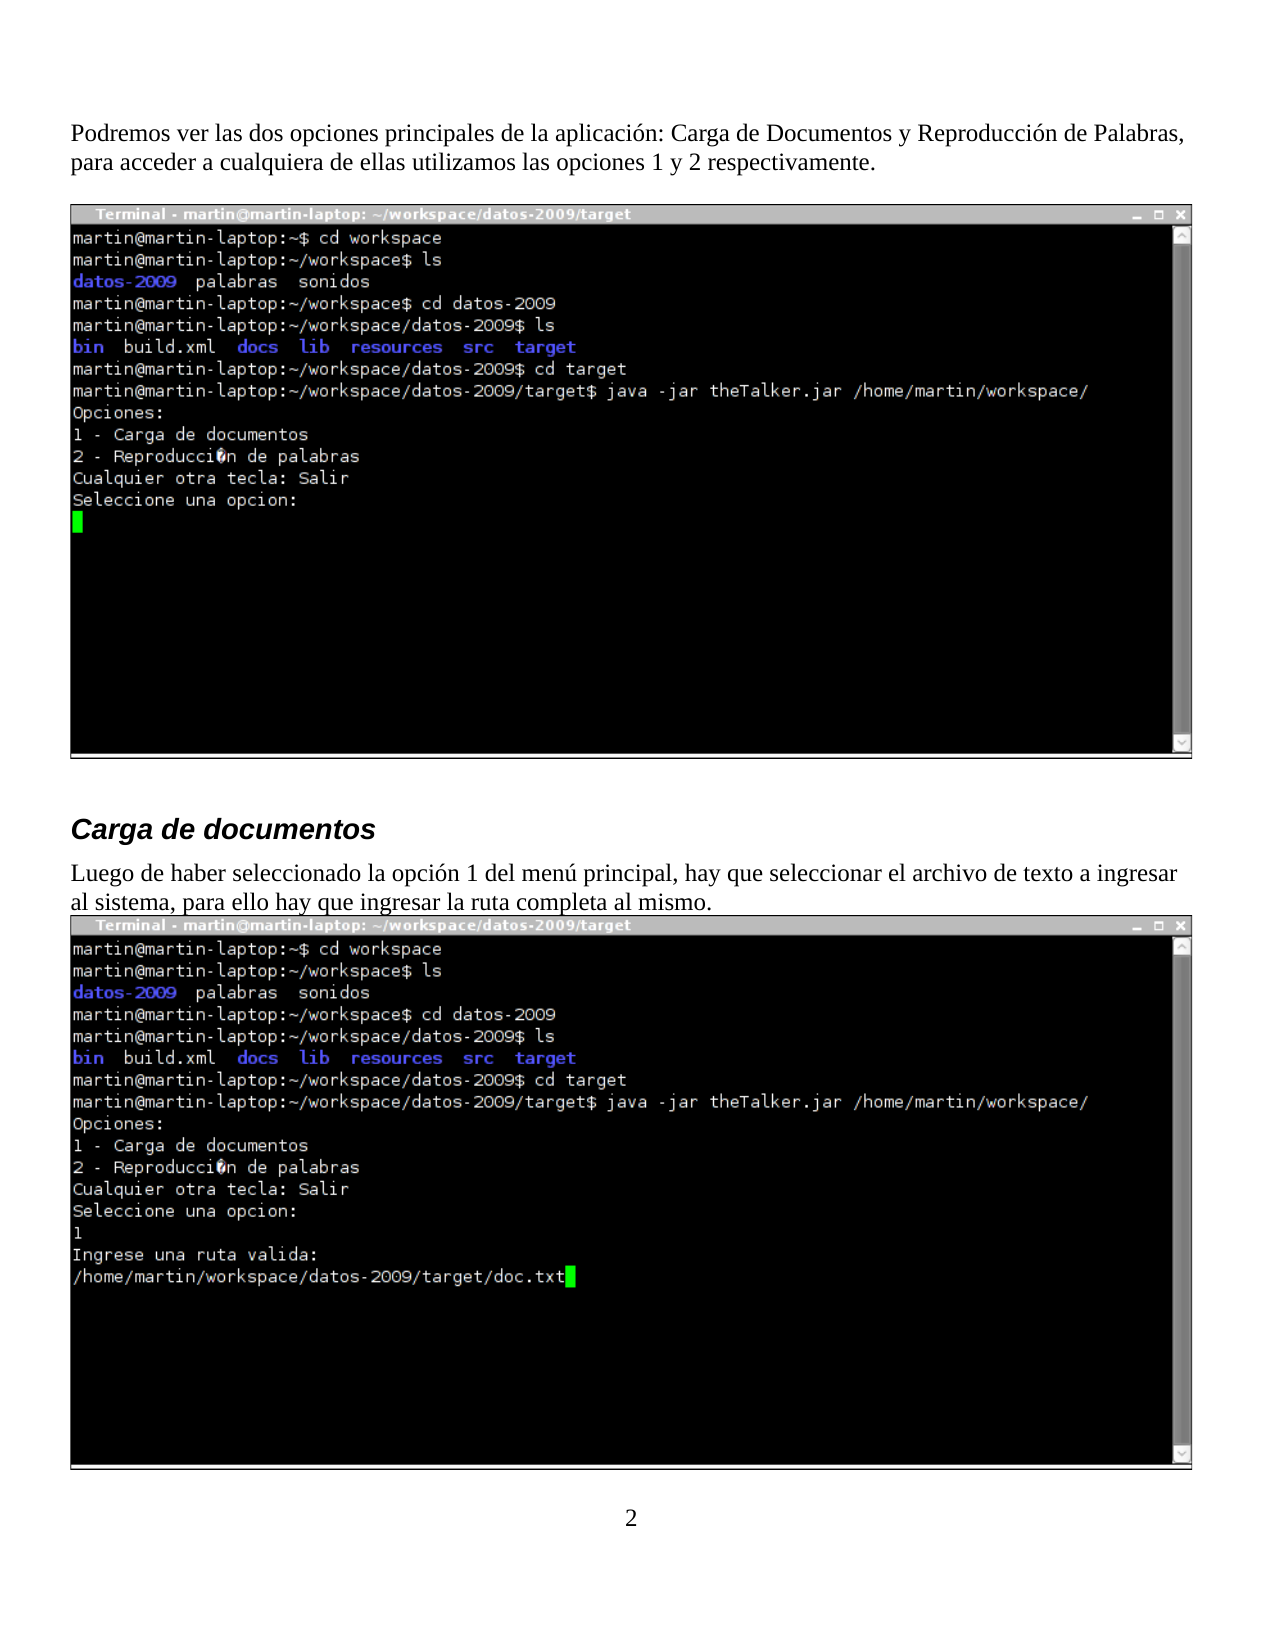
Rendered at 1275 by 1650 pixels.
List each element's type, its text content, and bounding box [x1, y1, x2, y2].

picture [70, 204, 1193, 759]
picture [70, 915, 1193, 1470]
text Podremos ver las dos opciones principales de la aplicación: Carga de Documentos y Reproducción de Palabras, para acceder a cualquiera de ellas utilizamos las opciones 1 y 2 respectivamente. [70, 118, 1192, 176]
subtitle Carga de documentos [70, 812, 1192, 846]
text Luego de haber seleccionado la opción 1 del menú principal, hay que seleccionar el archivo de texto a ingresar al sistema, para ello hay que ingresar la ruta completa al mismo. [70, 858, 1192, 915]
